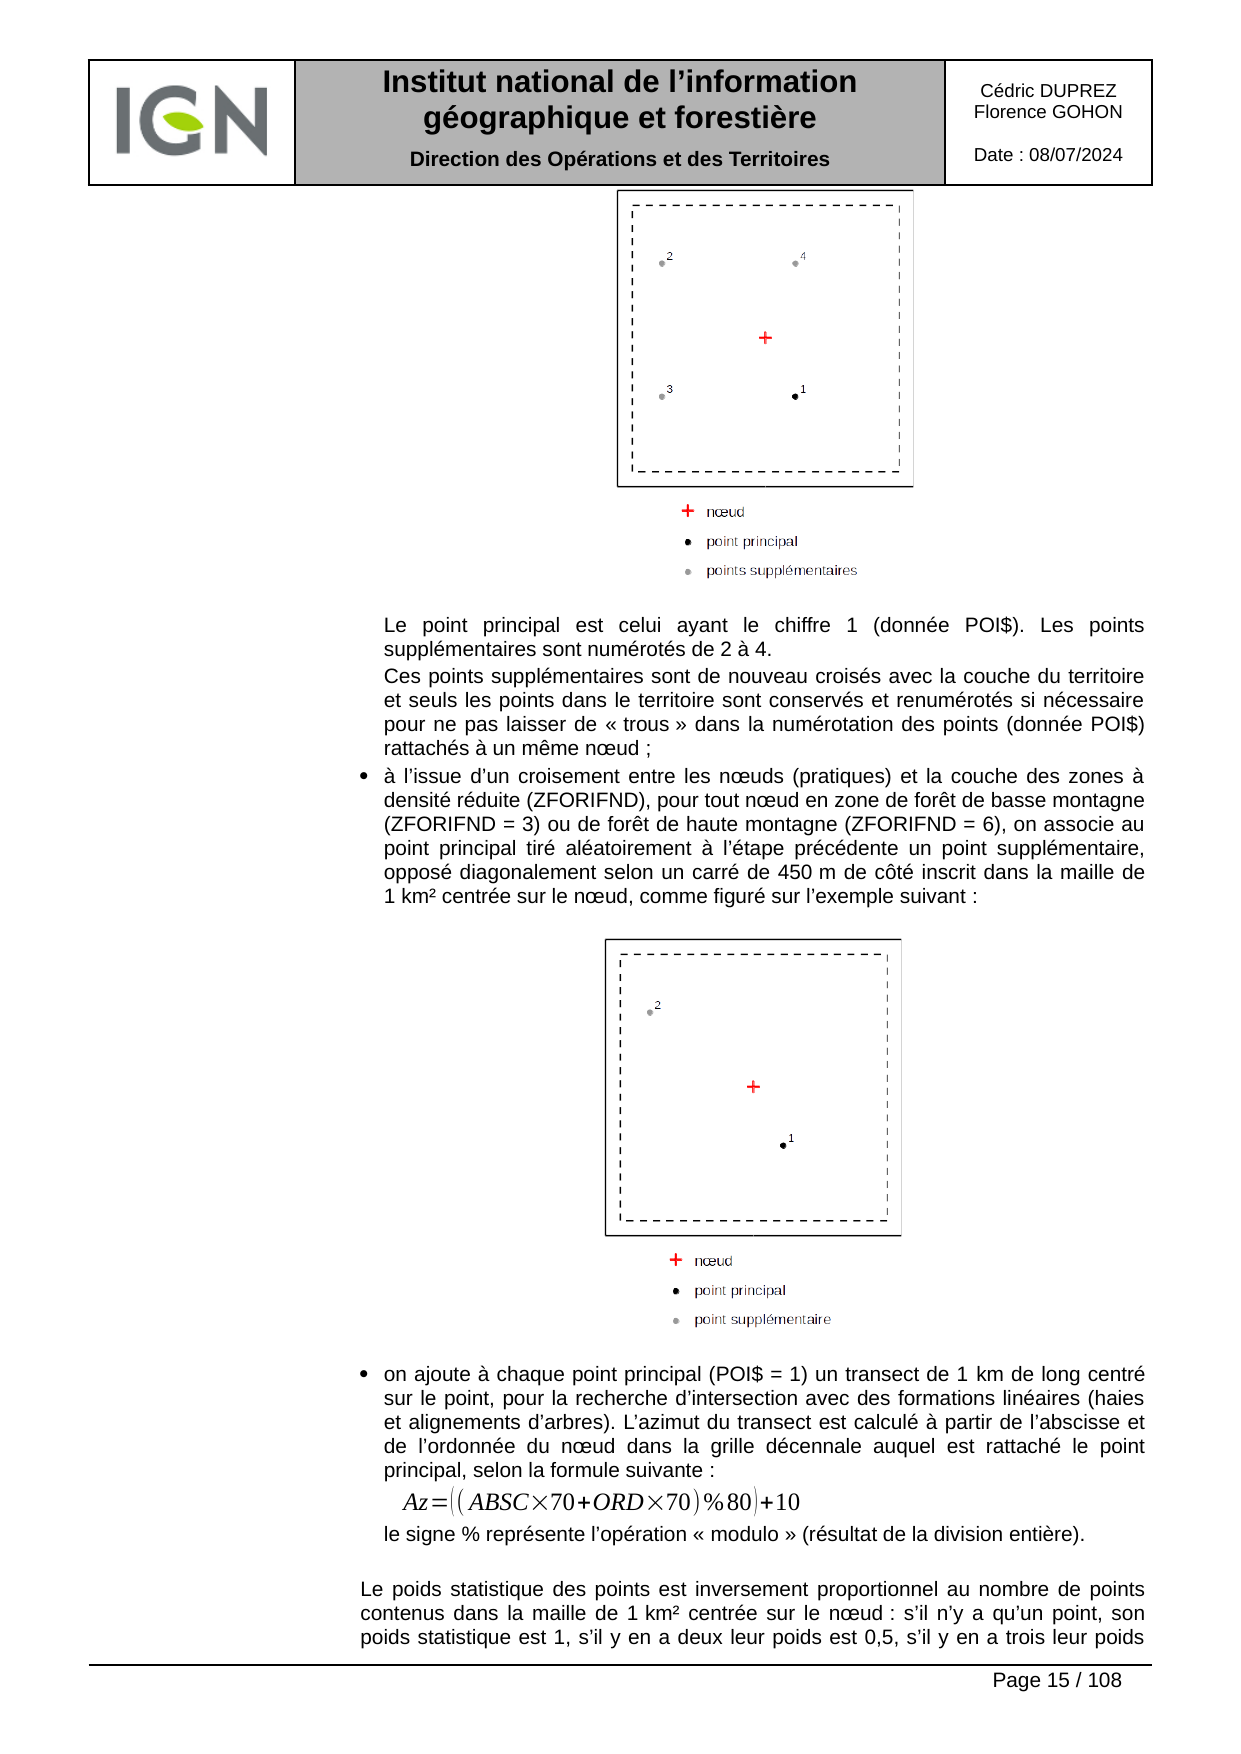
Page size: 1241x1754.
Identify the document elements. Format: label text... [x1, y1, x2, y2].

picture [616, 189, 914, 582]
table_cell [89, 186, 354, 1654]
picture [604, 938, 902, 1331]
picture [91, 62, 293, 180]
table_cell Le point principal est celui ayant le chiffre 1 (donnée POI$). Les points supplémentaires sont numérotés de 2 à 4. Ces points supplémentaires sont de nouveau croisés avec la couche du territoire et seuls les points dans le territoire sont conservés et renumérotés si nécessaire pour ne pas laisser de « trous » dans la numérotation des points (donnée POI$) rattachés à un même nœud ; à l’issue d’un croisement entre les nœuds (pratiques) et la couche des zones à densité réduite (ZFORIFND), pour tout nœud en zone de forêt de basse montagne (ZFORIFND = 3) ou de forêt de haute montagne (ZFORIFND = 6), on associe au point principal tiré aléatoirement à l’étape précédente un point supplémentaire, opposé diagonalement selon un carré de 450 m de côté inscrit dans la maille de 1 km² centrée sur le nœud, comme figuré sur l’exemple suivant : on ajoute à chaque point principal (POI$ = 1) un transect de 1 km de long centré sur le point, pour la recherche d’intersection avec des formations linéaires (haies et alignements d’arbres). L’azimut du transect est calculé à partir de l’abscisse et de l’ordonnée du nœud dans la grille décennale auquel est rattaché le point principal, selon la formule suivante : le signe % représente l’opération « modulo » (résultat de la division entière). Le poids statistique des points est inversement proportionnel au nombre de points contenus dans la maille de 1 km² centrée sur le nœud : s’il n’y a qu’un point, son poids statistique est 1, s’il y en a deux leur poids est 0,5, s’il y en a trois leur poids [354, 186, 1152, 1654]
